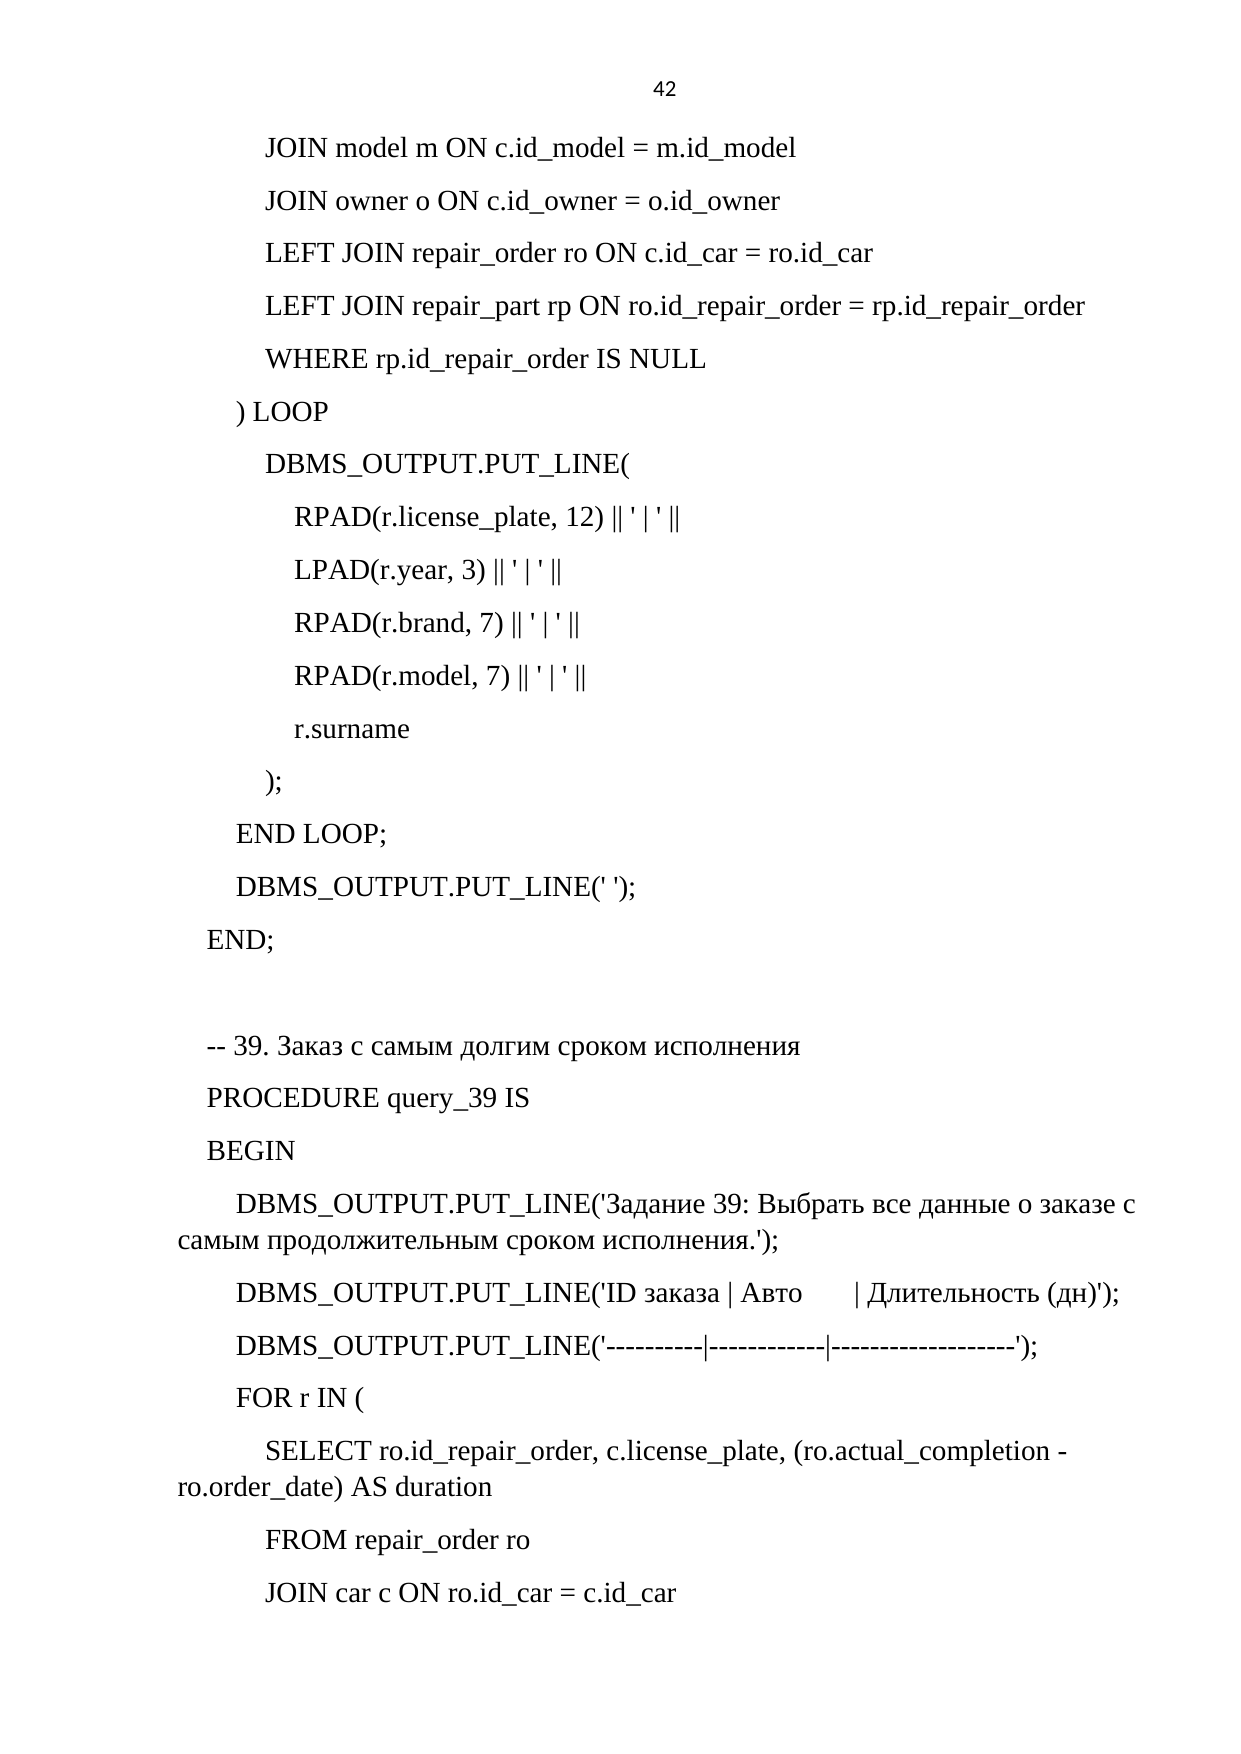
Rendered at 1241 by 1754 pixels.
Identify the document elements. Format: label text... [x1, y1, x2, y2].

text DBMS_OUTPUT.PUT_LINE(' '); [177, 869, 1152, 903]
text FROM repair_order ro [177, 1522, 1152, 1556]
text ) LOOP [177, 394, 1152, 427]
text RPAD(r.brand, 7) || ' | ' || [177, 605, 1152, 639]
text LEFT JOIN repair_order ro ON c.id_car = ro.id_car [177, 235, 1152, 269]
text r.surname [177, 711, 1152, 744]
text -- 39. Заказ с самым долгим сроком исполнения [177, 1028, 1152, 1061]
text DBMS_OUTPUT.PUT_LINE( [177, 447, 1152, 480]
text DBMS_OUTPUT.PUT_LINE('Задание 39: Выбрать все данные о заказе с самым продолжительным сроком исполнения.'); [177, 1186, 1152, 1256]
text BEGIN [177, 1133, 1152, 1167]
text JOIN car c ON ro.id_car = c.id_car [177, 1575, 1152, 1609]
text JOIN owner o ON c.id_owner = o.id_owner [177, 183, 1152, 216]
text PROCEDURE query_39 IS [177, 1080, 1152, 1114]
text LEFT JOIN repair_part rp ON ro.id_repair_order = rp.id_repair_order [177, 288, 1152, 322]
text LPAD(r.year, 3) || ' | ' || [177, 552, 1152, 586]
text DBMS_OUTPUT.PUT_LINE('ID заказа | Авто | Длительность (дн)'); [177, 1275, 1152, 1308]
text WHERE rp.id_repair_order IS NULL [177, 341, 1152, 374]
text SELECT ro.id_repair_order, c.license_plate, (ro.actual_completion - ro.order_date) AS duration [177, 1433, 1152, 1503]
text ); [177, 763, 1152, 797]
text FOR r IN ( [177, 1381, 1152, 1414]
text END LOOP; [177, 816, 1152, 850]
text RPAD(r.model, 7) || ' | ' || [177, 658, 1152, 691]
text JOIN model m ON c.id_model = m.id_model [177, 130, 1152, 163]
text END; [177, 922, 1152, 956]
text RPAD(r.license_plate, 12) || ' | ' || [177, 499, 1152, 533]
text DBMS_OUTPUT.PUT_LINE('----------|------------|-------------------'); [177, 1328, 1152, 1361]
